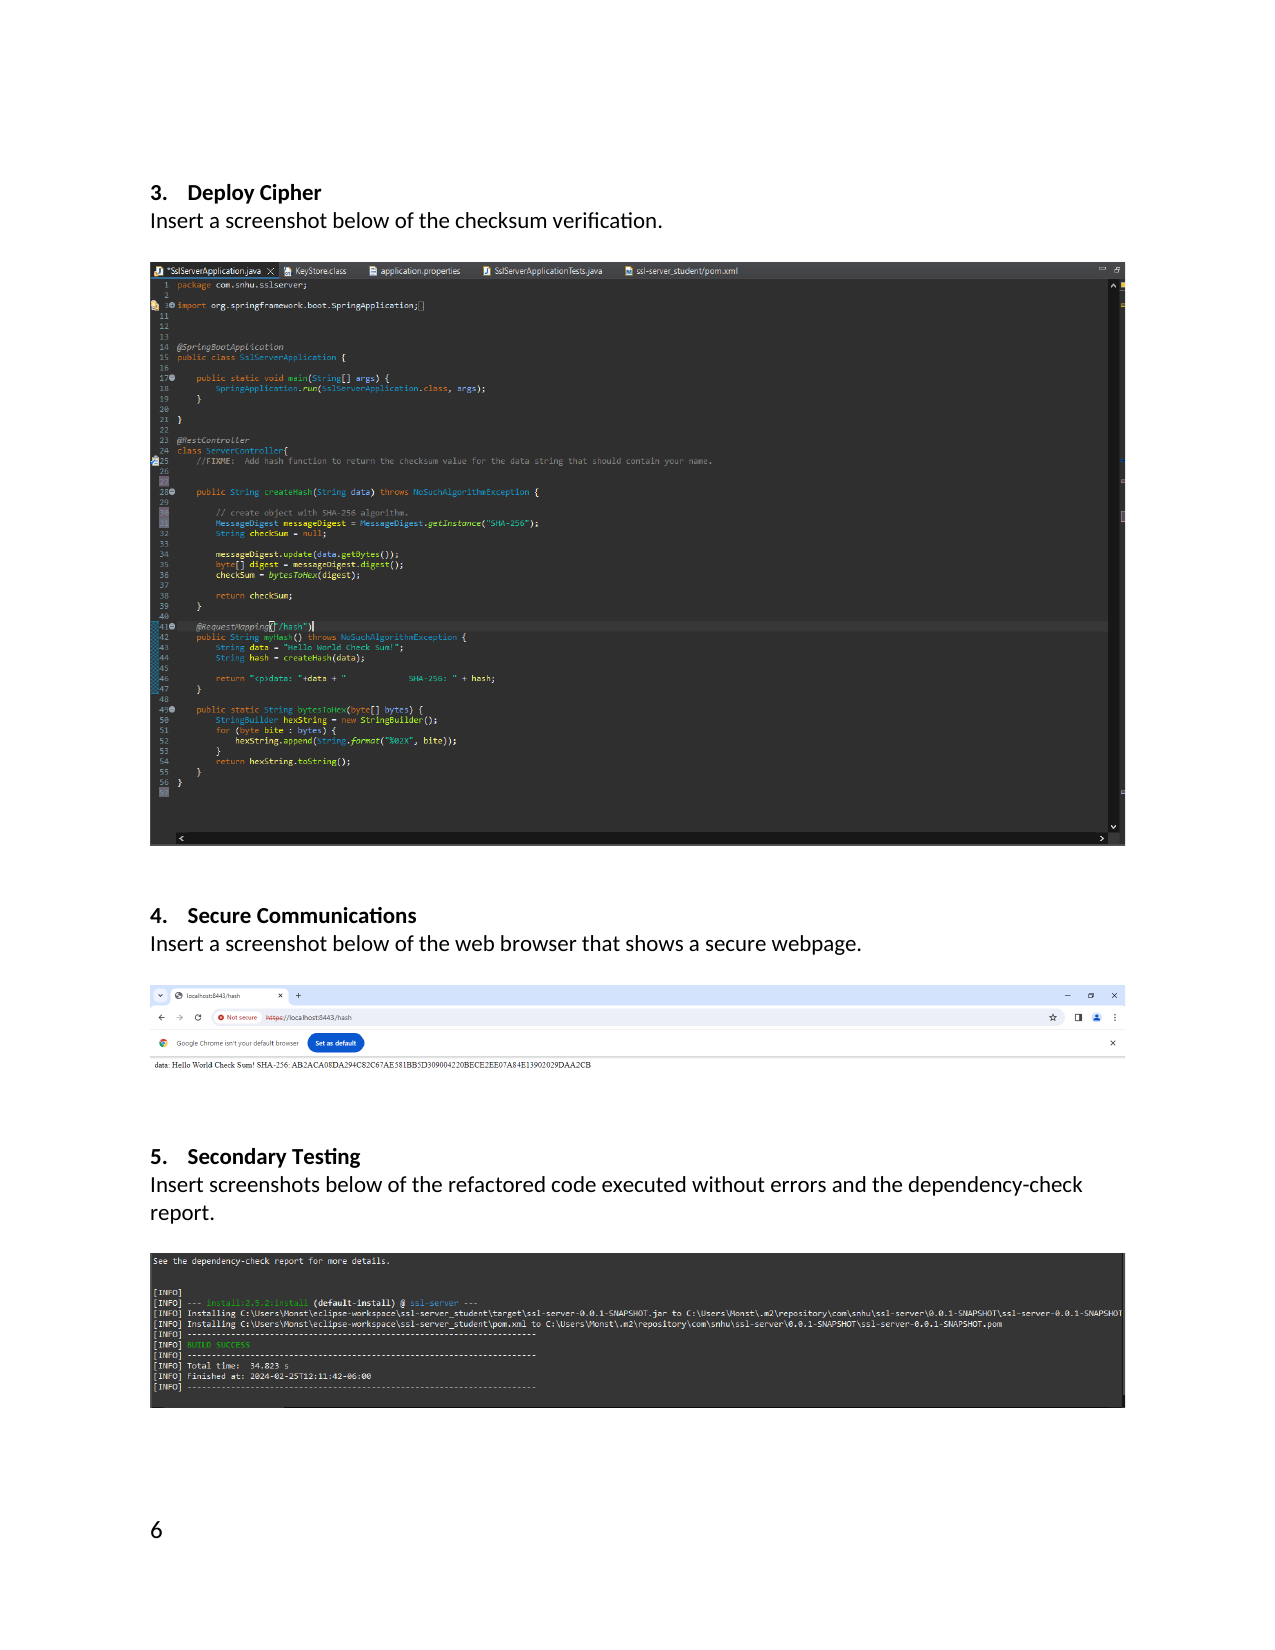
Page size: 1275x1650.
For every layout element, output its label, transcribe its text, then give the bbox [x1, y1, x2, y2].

subtitle Secure Communications [150, 901, 1125, 929]
picture [150, 262, 1125, 846]
subtitle Secondary Testing [150, 1142, 1125, 1170]
subtitle Deploy Cipher [150, 178, 1125, 206]
text Insert a screenshot below of the checksum verification. [150, 206, 1125, 234]
text Insert screenshots below of the refactored code executed without errors and the dependency-check report. [150, 1170, 1125, 1226]
text Insert a screenshot below of the web browser that shows a secure webpage. [150, 929, 1125, 957]
picture [150, 1253, 1125, 1408]
picture [150, 985, 1125, 1086]
